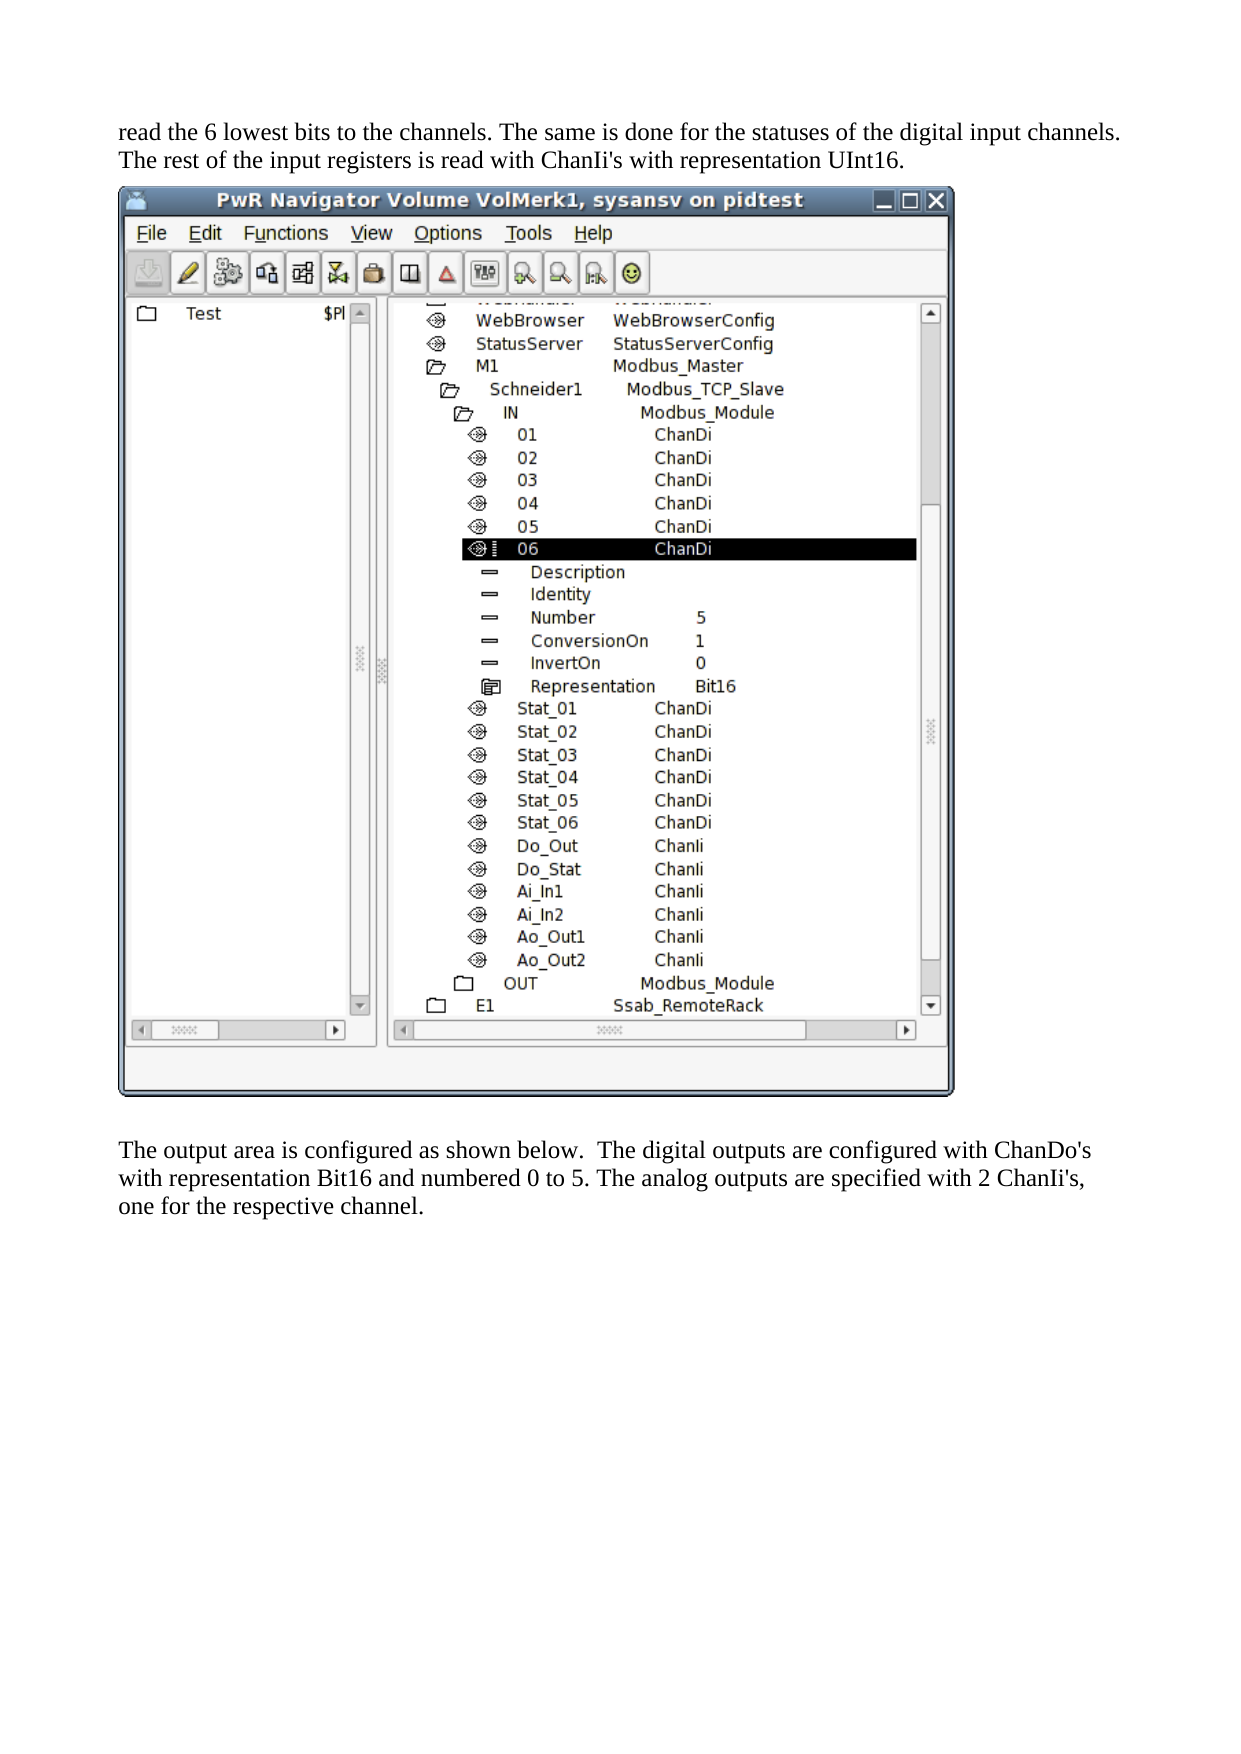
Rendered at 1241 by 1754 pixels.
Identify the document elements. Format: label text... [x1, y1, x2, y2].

text read the 6 lowest bits to the channels. The same is done for the statuses of the digital input channels. The rest of the input registers is read with ChanIi's with representation UInt16. [118, 118, 1122, 173]
text The output area is configured as shown below. The digital outputs are configured with ChanDo's with representation Bit16 and numbered 0 to 5. The analog outputs are specified with 2 ChanIi's, one for the respective channel. [118, 1136, 1122, 1219]
picture [118, 186, 955, 1097]
